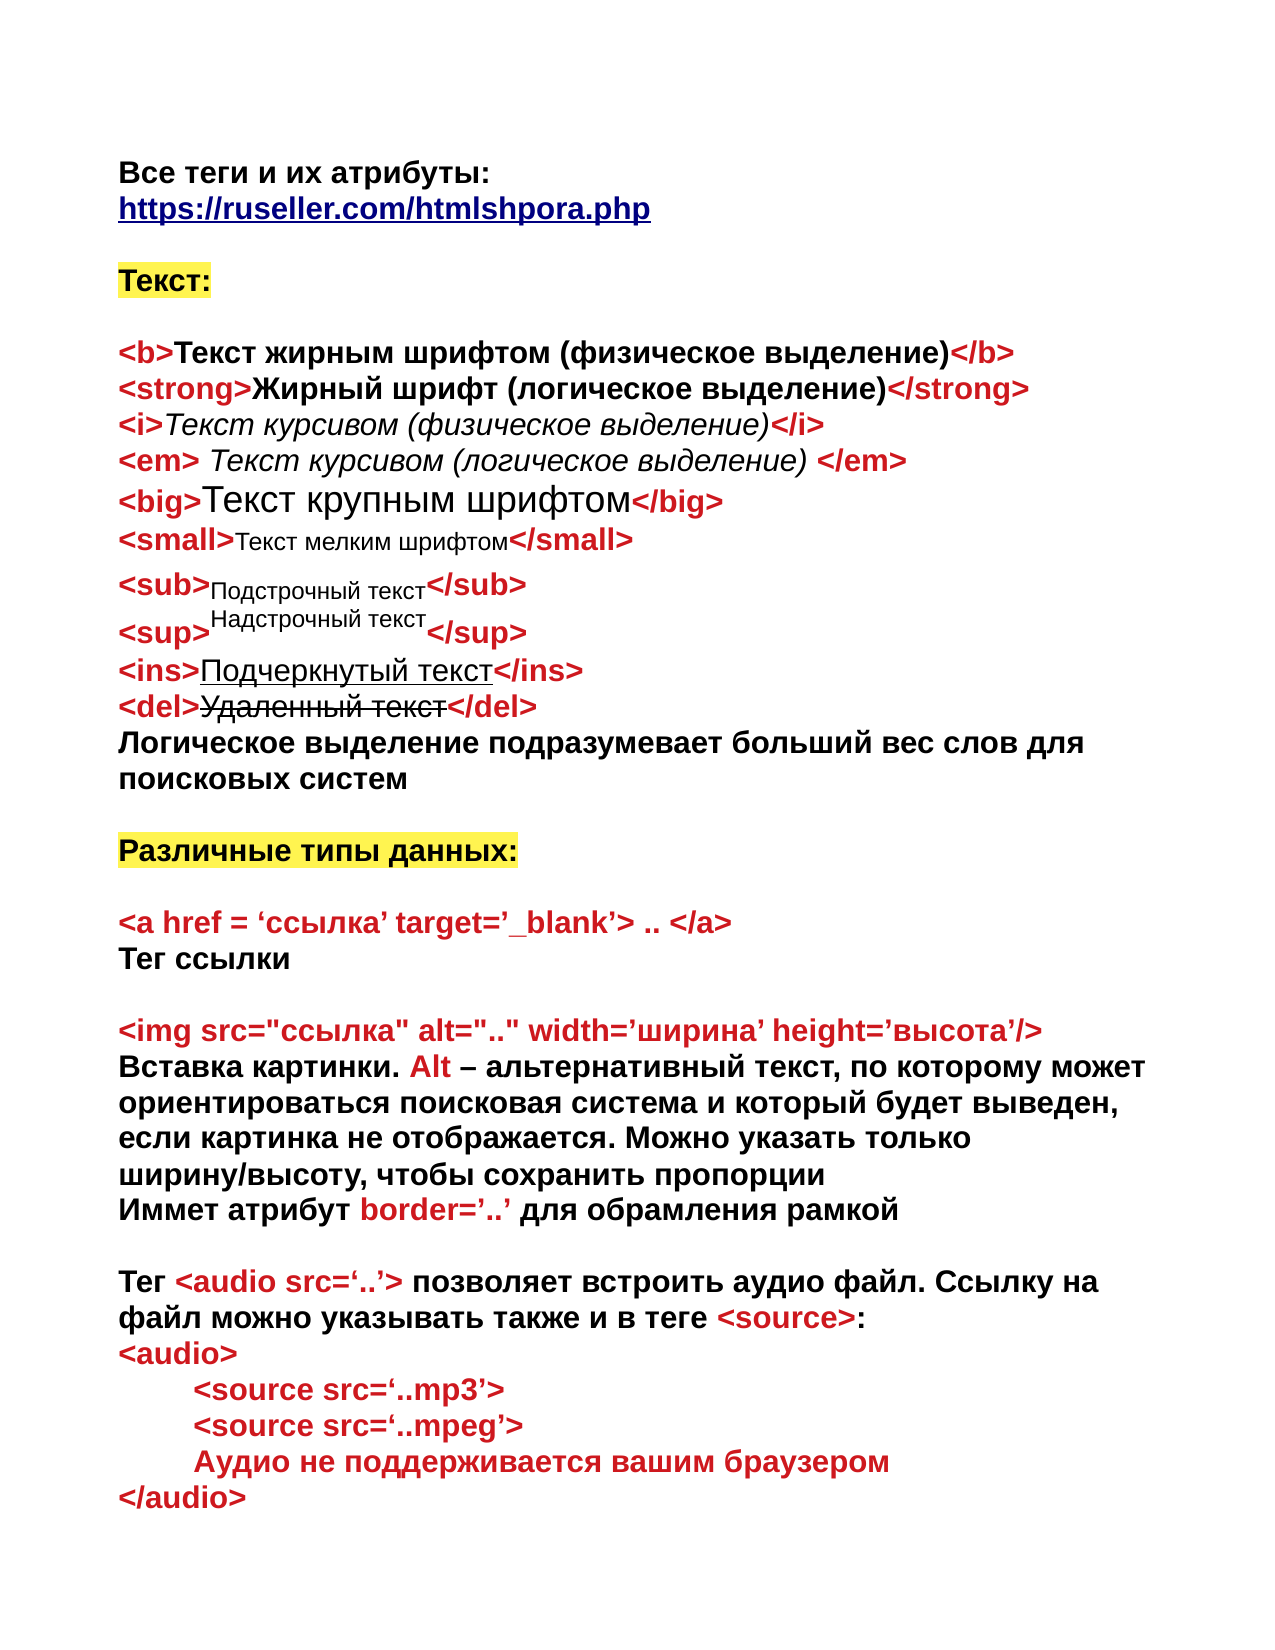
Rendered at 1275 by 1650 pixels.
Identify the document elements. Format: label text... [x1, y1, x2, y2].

text <a href = ‘ссылка’ target=’_blank’> .. </a> [118, 904, 1157, 940]
text <source src=‘..mpeg’> [118, 1407, 1157, 1443]
text <b>Текст жирным шрифтом (физическое выделение)</b> [118, 334, 1157, 370]
text Вставка картинки. Alt – альтернативный текст, по которому может ориентироваться поисковая система и который будет выведен, если картинка не отображается. Можно указать только ширину/высоту, чтобы сохранить пропорции [118, 1048, 1157, 1191]
text Текст: [118, 262, 1157, 298]
text <strong>Жирный шрифт (логическое выделение)</strong> [118, 370, 1157, 406]
text Логическое выделение подразумевает больший вес слов для поисковых систем [118, 724, 1157, 796]
text <audio> [118, 1335, 1157, 1371]
text Все теги и их атрибуты: [118, 154, 1157, 190]
text https://ruseller.com/htmlshpora.php [118, 190, 1157, 226]
text Различные типы данных: [118, 832, 1157, 868]
text <source src=‘..mp3’> [118, 1371, 1157, 1407]
text Тег ссылки [118, 940, 1157, 976]
text Иммет атрибут border=’..’ для обрамления рамкой [118, 1191, 1157, 1227]
text Тег <audio src=‘..’> позволяет встроить аудио файл. Ссылку на файл можно указывать также и в теге <source>: [118, 1263, 1157, 1335]
text <img src="ссылка" alt=".." width=’ширина’ height=’высота’/> [118, 1012, 1157, 1048]
text </audio> [118, 1479, 1157, 1515]
text Аудио не поддерживается вашим браузером [118, 1443, 1157, 1479]
text <i>Текст курсивом (физическое выделение)</i> [118, 406, 1157, 442]
text <em> Текст курсивом (логическое выделение) </em> <big>Текст крупным шрифтом</big> <small>Текст мелким шрифтом</small> <sub>Подстрочный текст</sub> <sup>Надстрочный текст</sup> <ins>Подчеркнутый текст</ins> <del>Удаленный текст</del> [118, 442, 1157, 724]
